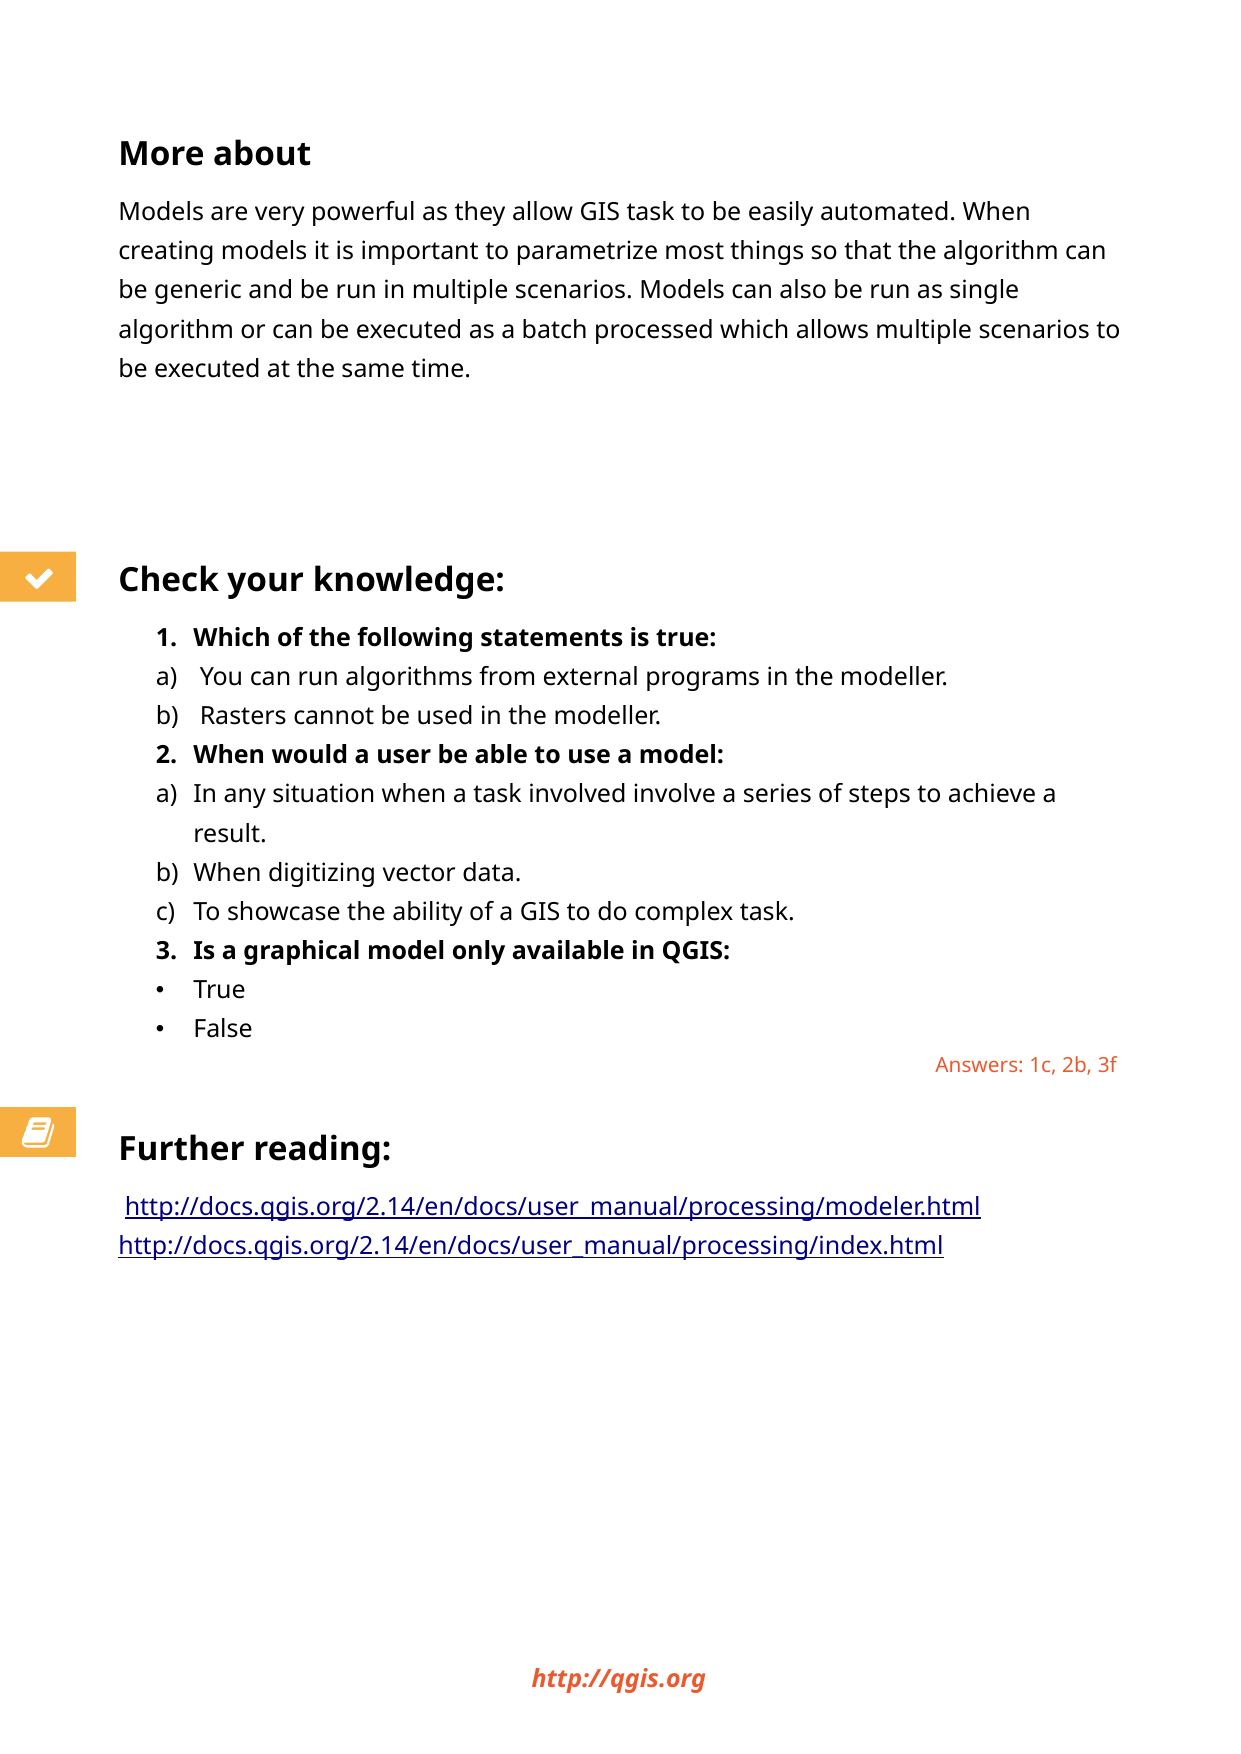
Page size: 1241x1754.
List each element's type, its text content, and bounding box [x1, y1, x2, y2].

text Models are very powerful as they allow GIS task to be easily automated. When creating models it is important to parametrize most things so that the algorithm can be generic and be run in multiple scenarios. Models can also be run as single algorithm or can be executed as a batch processed which allows multiple scenarios to be executed at the same time. [118, 194, 1122, 384]
list When would a user be able to use a model: [156, 737, 1122, 771]
list Which of the following statements is true: [156, 619, 1122, 653]
text Answers: 1c, 2b, 3f [118, 1050, 1122, 1079]
list False [156, 1011, 1122, 1045]
list To showcase the ability of a GIS to do complex task. [156, 894, 1122, 928]
list Rasters cannot be used in the modeller. [156, 698, 1122, 732]
list True [156, 972, 1122, 1006]
text http://docs.qgis.org/2.14/en/docs/user_manual/processing/index.html [118, 1228, 1122, 1262]
text http://docs.qgis.org/2.14/en/docs/user_manual/processing/modeler.html [118, 1188, 1122, 1223]
list Is a graphical model only available in QGIS: [156, 933, 1122, 967]
subtitle Further reading: [118, 1124, 1122, 1170]
list You can run algorithms from external programs in the modeller. [156, 659, 1122, 693]
list When digitizing vector data. [156, 854, 1122, 888]
list In any situation when a task involved involve a series of steps to achieve a result. [156, 776, 1122, 849]
subtitle More about [118, 130, 1122, 175]
subtitle Check your knowledge: [118, 556, 1122, 601]
